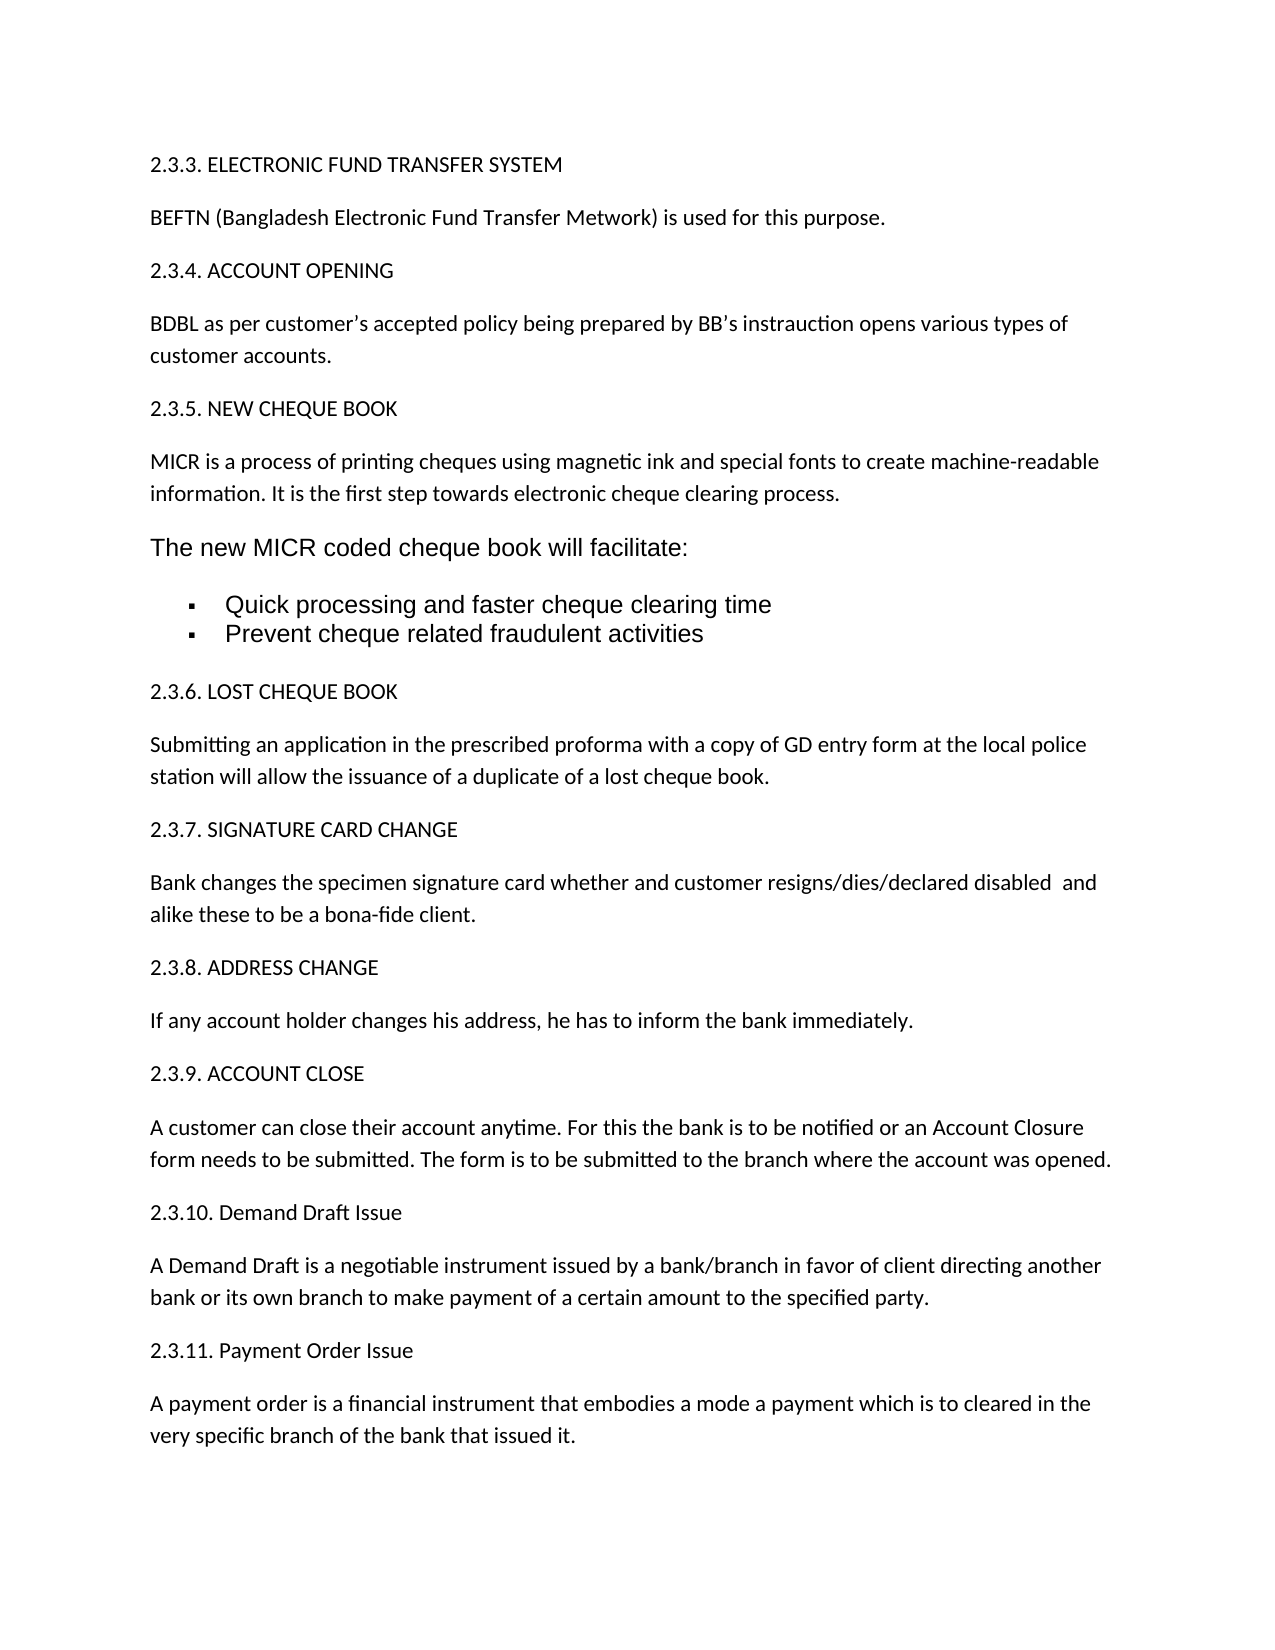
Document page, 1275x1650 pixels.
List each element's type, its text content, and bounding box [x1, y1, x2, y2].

text A Demand Draft is a negotiable instrument issued by a bank/branch in favor of client directing another bank or its own branch to make payment of a certain amount to the specified party. [150, 1251, 1125, 1311]
text BDBL as per customer’s accepted policy being prepared by BB’s instrauction opens various types of customer accounts. [150, 309, 1125, 369]
text 2.3.8. ADDRESS CHANGE [150, 953, 1125, 982]
text 2.3.7. SIGNATURE CARD CHANGE [150, 815, 1125, 843]
text 2.3.9. ACCOUNT CLOSE [150, 1059, 1125, 1088]
text MICR is a process of printing cheques using magnetic ink and special fonts to create machine-readable information. It is the first step towards electronic cheque clearing process. [150, 447, 1125, 507]
list Prevent cheque related fraudulent activities [187, 619, 1125, 648]
text A payment order is a financial instrument that embodies a mode a payment which is to cleared in the very specific branch of the bank that issued it. [150, 1389, 1125, 1449]
text If any account holder changes his address, he has to inform the bank immediately. [150, 1007, 1125, 1034]
text 2.3.11. Payment Order Issue [150, 1336, 1125, 1364]
list Quick processing and faster cheque clearing time [187, 590, 1125, 619]
text Bank changes the specimen signature card whether and customer resigns/dies/declared disabled and alike these to be a bona-fide client. [150, 868, 1125, 928]
text 2.3.4. ACCOUNT OPENING [150, 256, 1125, 284]
text BEFTN (Bangladesh Electronic Fund Transfer Metwork) is used for this purpose. [150, 203, 1125, 231]
text The new MICR coded cheque book will facilitate: [150, 532, 1125, 561]
text 2.3.5. NEW CHEQUE BOOK [150, 394, 1125, 422]
text 2.3.10. Demand Draft Issue [150, 1198, 1125, 1226]
text 2.3.6. LOST CHEQUE BOOK [150, 677, 1125, 705]
text 2.3.3. ELECTRONIC FUND TRANSFER SYSTEM [150, 150, 1125, 178]
text Submitting an application in the prescribed proforma with a copy of GD entry form at the local police station will allow the issuance of a duplicate of a lost cheque book. [150, 730, 1125, 790]
text A customer can close their account anytime. For this the bank is to be notified or an Account Closure form needs to be submitted. The form is to be submitted to the branch where the account was opened. [150, 1113, 1125, 1173]
